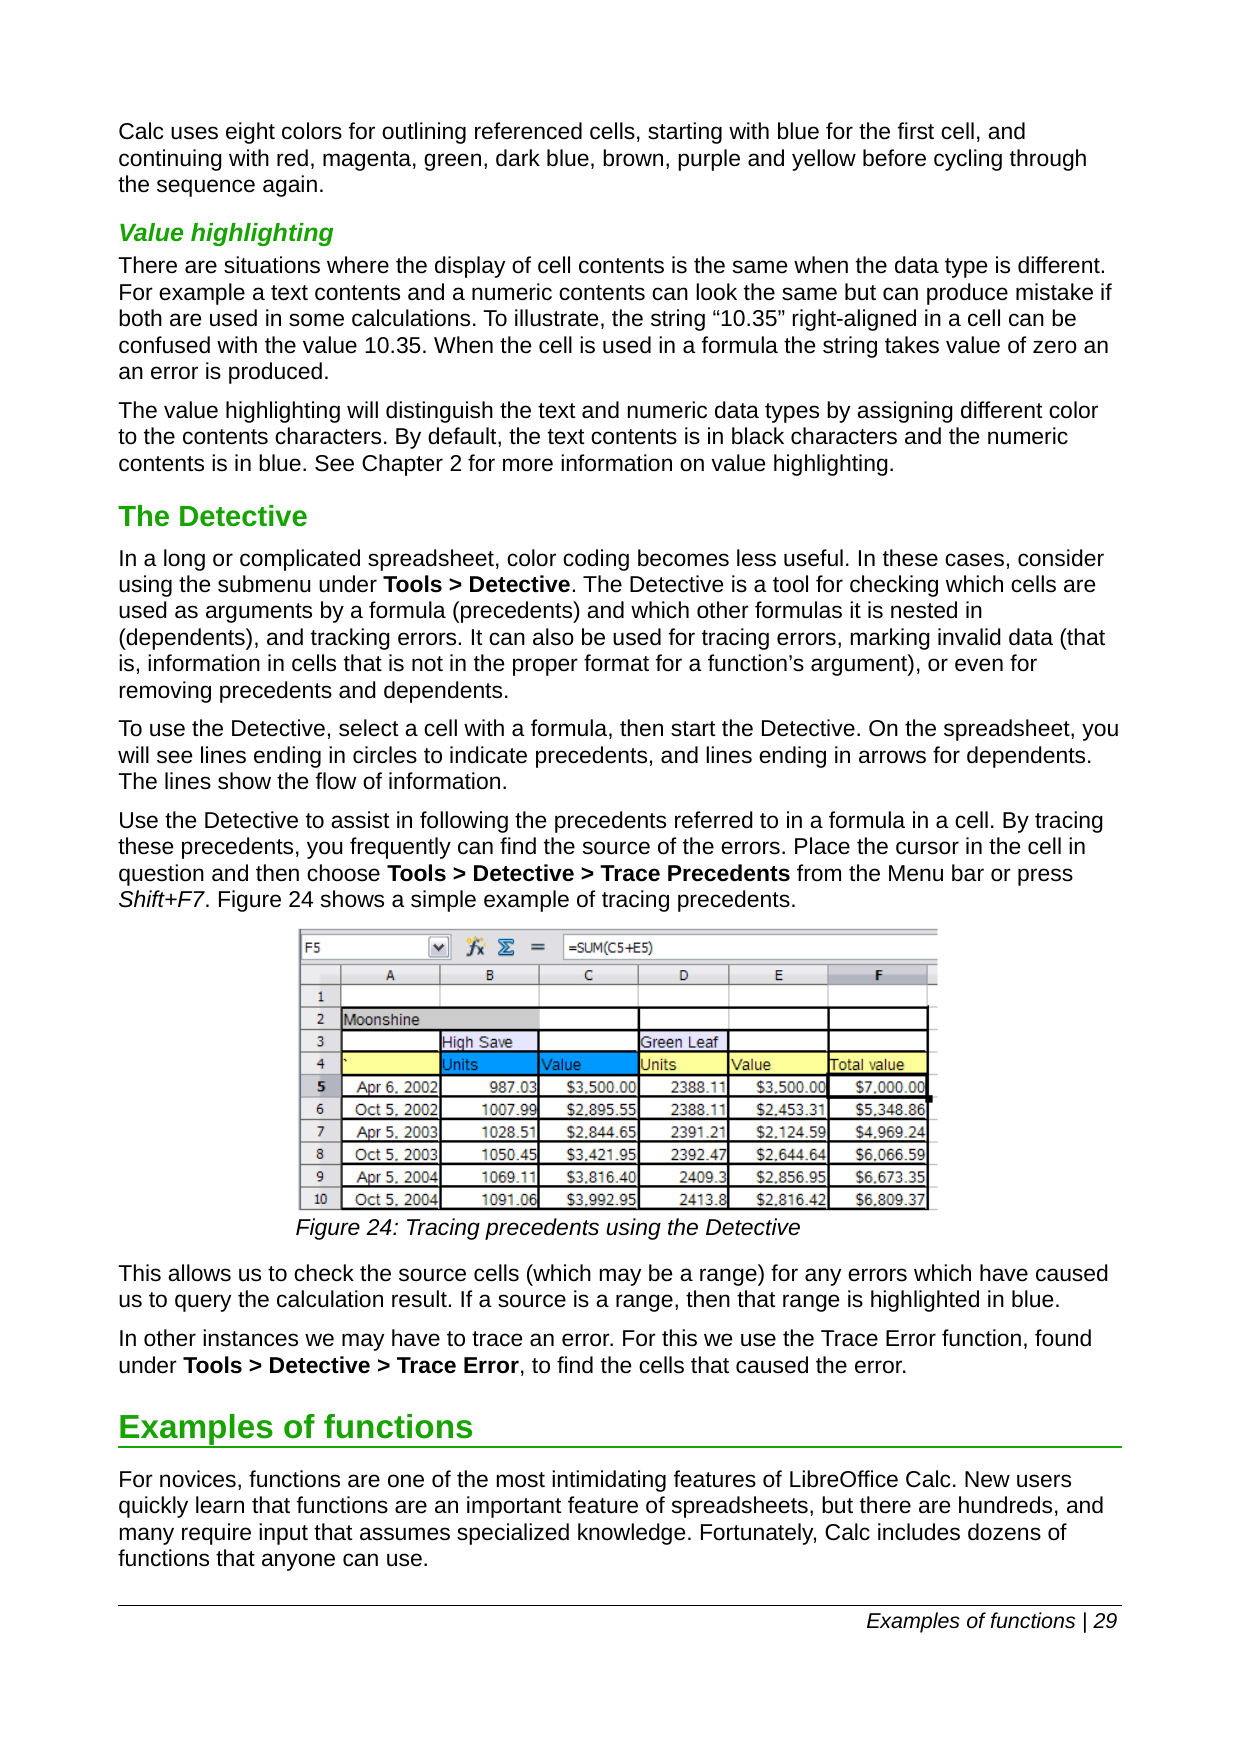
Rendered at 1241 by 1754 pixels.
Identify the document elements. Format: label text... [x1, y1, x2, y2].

text This allows us to check the source cells (which may be a range) for any errors which have caused us to query the calculation result. If a source is a range, then that range is highlighted in blue. [118, 1260, 1122, 1313]
subtitle Value highlighting [118, 218, 1122, 247]
text Figure 24: Tracing precedents using the Detective [295, 1214, 945, 1240]
text To use the Detective, select a cell with a formula, then start the Detective. On the spreadsheet, you will see lines ending in circles to indicate precedents, and lines ending in arrows for dependents. The lines show the flow of information. [118, 715, 1122, 794]
picture [295, 925, 945, 1214]
text In a long or complicated spreadsheet, color coding becomes less useful. In these cases, consider using the submenu under Tools > Detective. The Detective is a tool for checking which cells are used as arguments by a formula (precedents) and which other formulas it is nested in (dependents), and tracking errors. It can also be used for tracing errors, marking invalid data (that is, information in cells that is not in the proper format for a function’s argument), or even for removing precedents and dependents. [118, 545, 1122, 703]
text In other instances we may have to trace an error. For this we use the Trace Error function, found under Tools > Detective > Trace Error, to find the cells that caused the error. [118, 1325, 1122, 1378]
text For novices, functions are one of the most intimidating features of LibreOffice Calc. New users quickly learn that functions are an important feature of spreadsheets, but there are hundreds, and many require input that assumes specialized knowledge. Fortunately, Calc includes dozens of functions that anyone can use. [118, 1466, 1122, 1571]
text Use the Detective to assist in following the precedents referred to in a formula in a cell. By tracing these precedents, you frequently can find the source of the errors. Place the cursor in the cell in question and then choose Tools > Detective > Trace Precedents from the Menu bar or press Shift+F7. Figure 24 shows a simple example of tracing precedents. [118, 807, 1122, 912]
subtitle Examples of functions [118, 1407, 1122, 1446]
text The value highlighting will distinguish the text and numeric data types by assigning different color to the contents characters. By default, the text contents is in black characters and the numeric contents is in blue. See Chapter 2 for more information on value highlighting. [118, 397, 1122, 476]
subtitle The Detective [118, 499, 1122, 533]
text Calc uses eight colors for outlining referenced cells, starting with blue for the first cell, and continuing with red, magenta, green, dark blue, brown, purple and yellow before cycling through the sequence again. [118, 118, 1122, 197]
text There are situations where the display of cell contents is the same when the data type is different. For example a text contents and a numeric contents can look the same but can produce mistake if both are used in some calculations. To illustrate, the string “10.35” right-aligned in a cell can be confused with the value 10.35. When the cell is used in a formula the string takes value of zero an an error is produced. [118, 252, 1122, 384]
